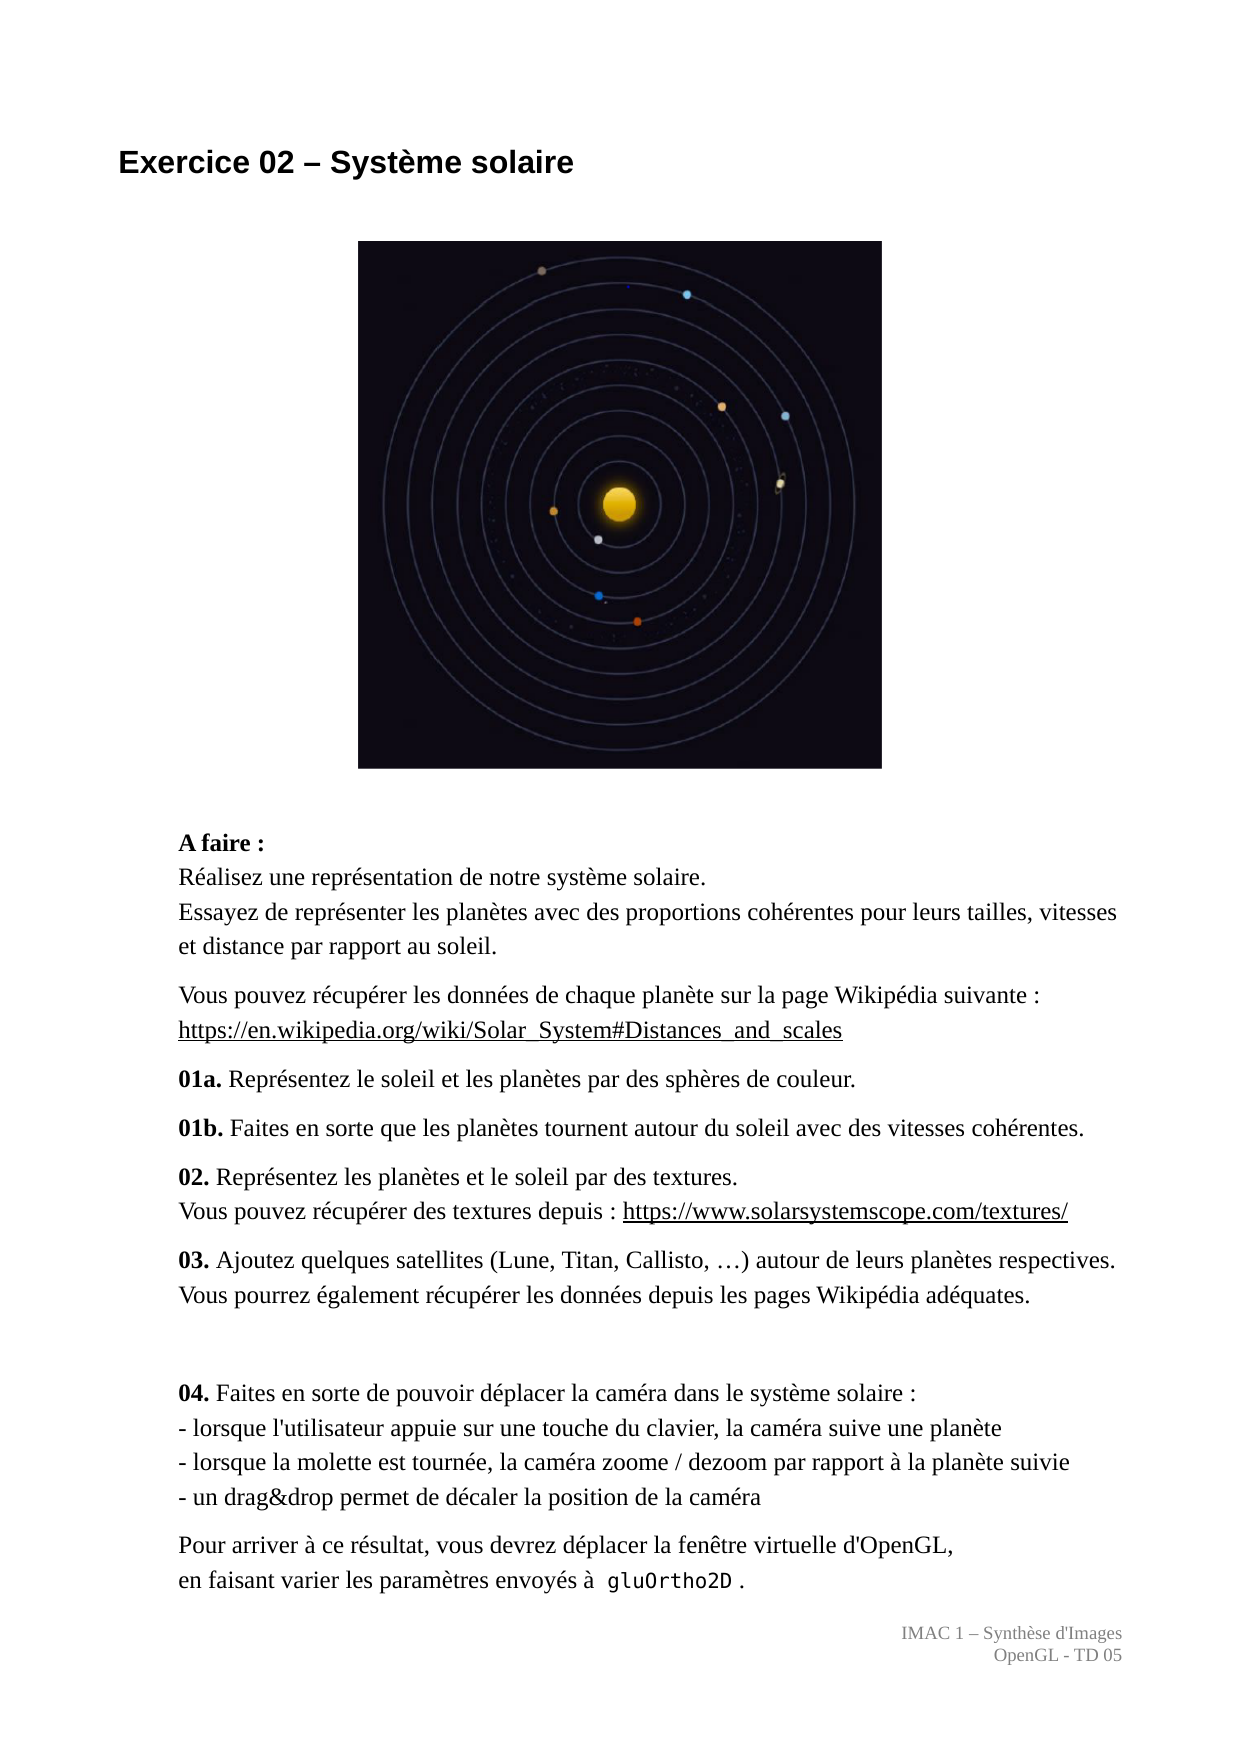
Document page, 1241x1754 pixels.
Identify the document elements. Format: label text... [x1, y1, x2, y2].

subtitle Exercice 02 – Système solaire [118, 143, 1122, 180]
text 01a. Représentez le soleil et les planètes par des sphères de couleur. [178, 1064, 1122, 1093]
picture [355, 241, 886, 773]
text 01b. Faites en sorte que les planètes tournent autour du soleil avec des vitesses cohérentes. [178, 1113, 1122, 1142]
text 02. Représentez les planètes et le soleil par des textures. Vous pouvez récupérer des textures depuis : https://www.solarsystemscope.com/textures/ [178, 1162, 1122, 1225]
text 04. Faites en sorte de pouvoir déplacer la caméra dans le système solaire : - lorsque l'utilisateur appuie sur une touche du clavier, la caméra suive une planète - lorsque la molette est tournée, la caméra zoome / dezoom par rapport à la planète suivie - un drag&drop permet de décaler la position de la caméra [178, 1378, 1122, 1510]
text 03. Ajoutez quelques satellites (Lune, Titan, Callisto, …) autour de leurs planètes respectives. Vous pourrez également récupérer les données depuis les pages Wikipédia adéquates. [178, 1246, 1122, 1309]
text A faire : Réalisez une représentation de notre système solaire. Essayez de représenter les planètes avec des proportions cohérentes pour leurs tailles, vitesses et distance par rapport au soleil. [178, 828, 1122, 960]
text Vous pouvez récupérer les données de chaque planète sur la page Wikipédia suivante : https://en.wikipedia.org/wiki/Solar_System#Distances_and_scales [178, 980, 1122, 1043]
text Pour arriver à ce résultat, vous devrez déplacer la fenêtre virtuelle d'OpenGL, en faisant varier les paramètres envoyés à gluOrtho2D . [178, 1531, 1122, 1594]
